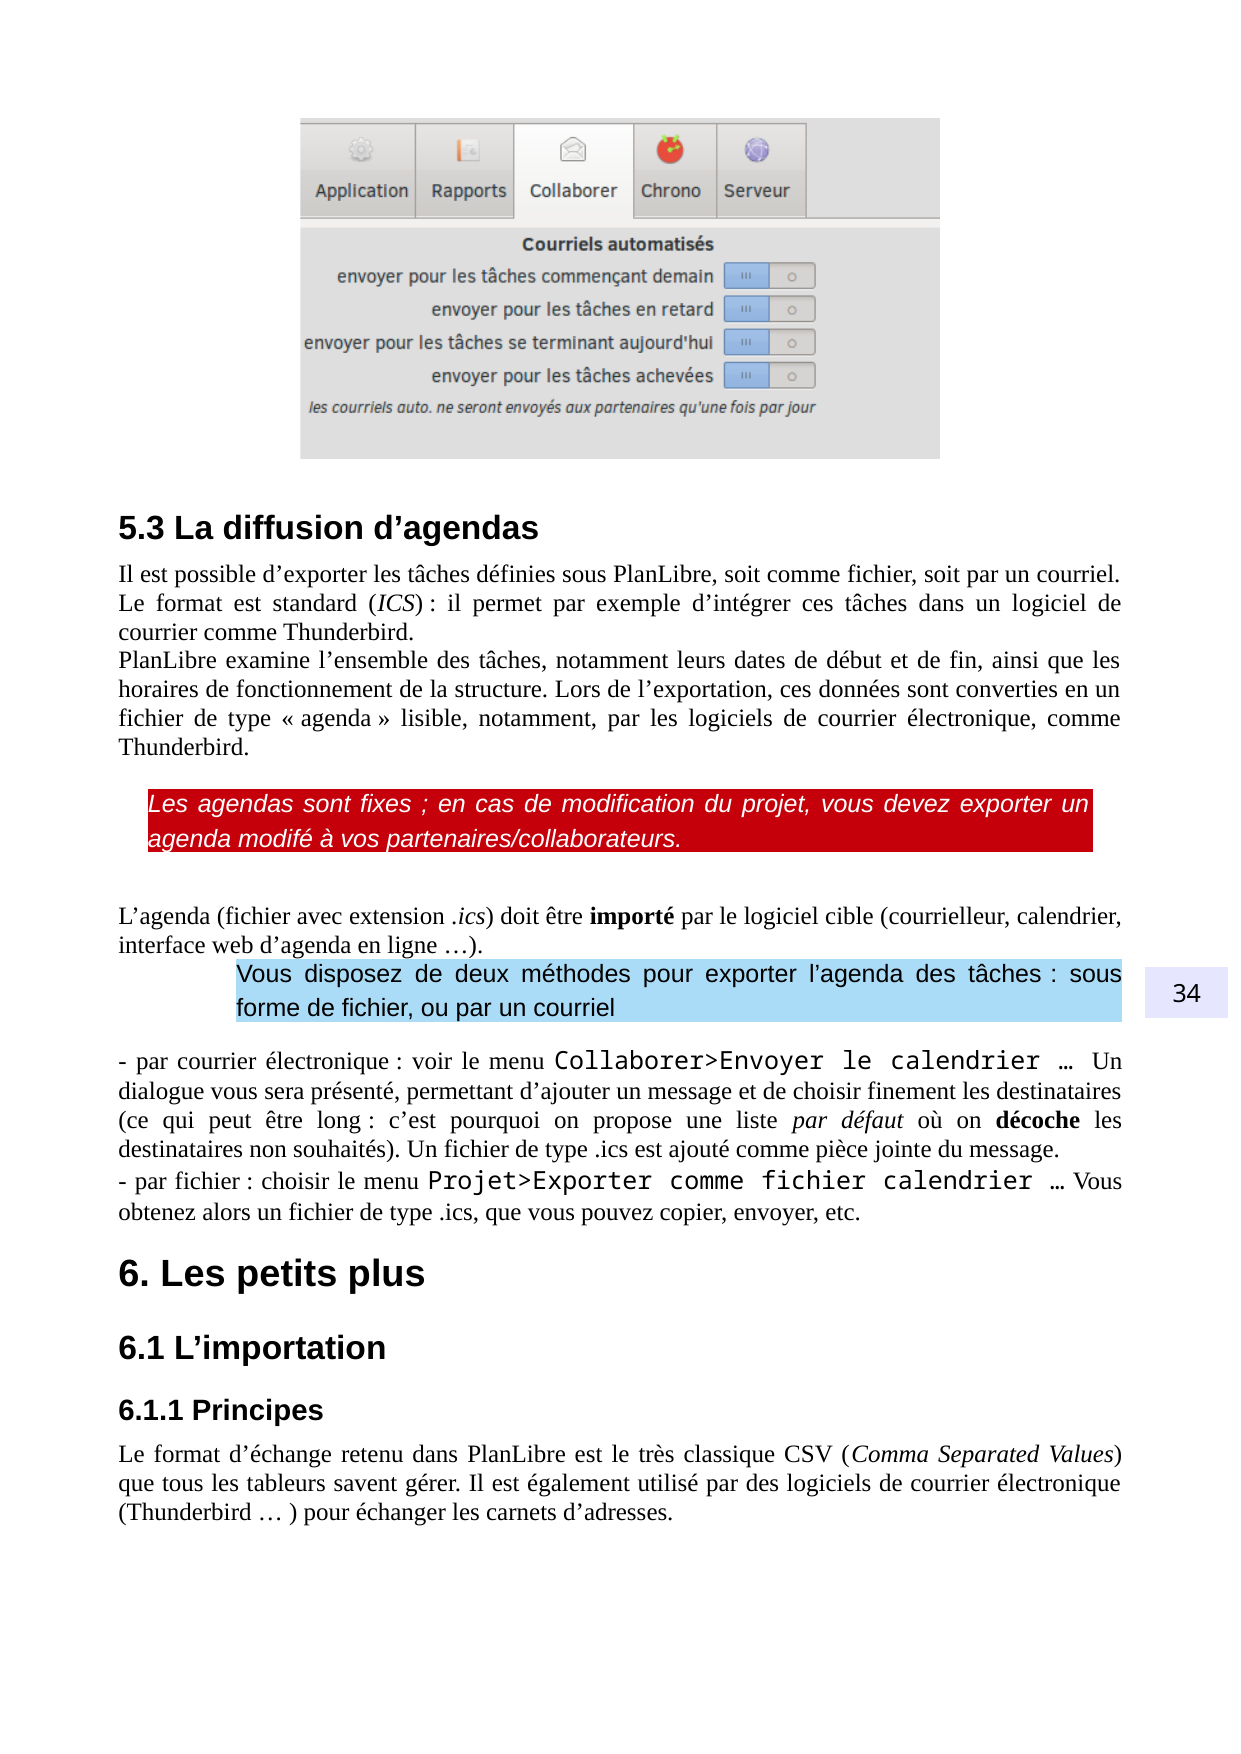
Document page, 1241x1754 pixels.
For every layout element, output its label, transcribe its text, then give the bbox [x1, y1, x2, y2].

text Les agendas sont fixes ; en cas de modification du projet, vous devez exporter un agenda modifé à vos partenaires/collaborateurs. [148, 789, 1093, 852]
text L’agenda (fichier avec extension .ics) doit être importé par le logiciel cible (courrielleur, calendrier, interface web d’agenda en ligne …). [118, 901, 1122, 959]
picture [300, 118, 940, 459]
text Le format d’échange retenu dans PlanLibre est le très classique CSV (Comma Separated Values) que tous les tableurs savent gérer. Il est également utilisé par des logiciels de courrier électronique (Thunderbird … ) pour échanger les carnets d’adresses. [118, 1439, 1122, 1526]
text Vous disposez de deux méthodes pour exporter l’agenda des tâches : sous forme de fichier, ou par un courriel [236, 959, 1122, 1022]
subtitle 5.3 La diffusion d’agendas [118, 508, 1122, 547]
subtitle 6.1 L’importation [118, 1327, 1122, 1366]
subtitle 6.1.1 Principes [118, 1393, 1122, 1427]
text Il est possible d’exporter les tâches définies sous PlanLibre, soit comme fichier, soit par un courriel. Le format est standard (ICS) : il permet par exemple d’intégrer ces tâches dans un logiciel de courrier comme Thunderbird. [118, 559, 1122, 645]
text PlanLibre examine l’ensemble des tâches, notamment leurs dates de début et de fin, ainsi que les horaires de fonctionnement de la structure. Lors de l’exportation, ces données sont converties en un fichier de type « agenda » lisible, notamment, par les logiciels de courrier électronique, comme Thunderbird. [118, 645, 1122, 760]
text - par courrier électronique : voir le menu Collaborer>Envoyer le calendrier … Un dialogue vous sera présenté, permettant d’ajouter un message et de choisir finement les destinataires (ce qui peut être long : c’est pourquoi on propose une liste par défaut où on décoche les destinataires non souhaités). Un fichier de type .ics est ajouté comme pièce jointe du message. [118, 1042, 1122, 1163]
subtitle 6. Les petits plus [118, 1251, 1122, 1294]
text - par fichier : choisir le menu Projet>Exporter comme fichier calendrier … Vous obtenez alors un fichier de type .ics, que vous pouvez copier, envoyer, etc. [118, 1163, 1122, 1226]
